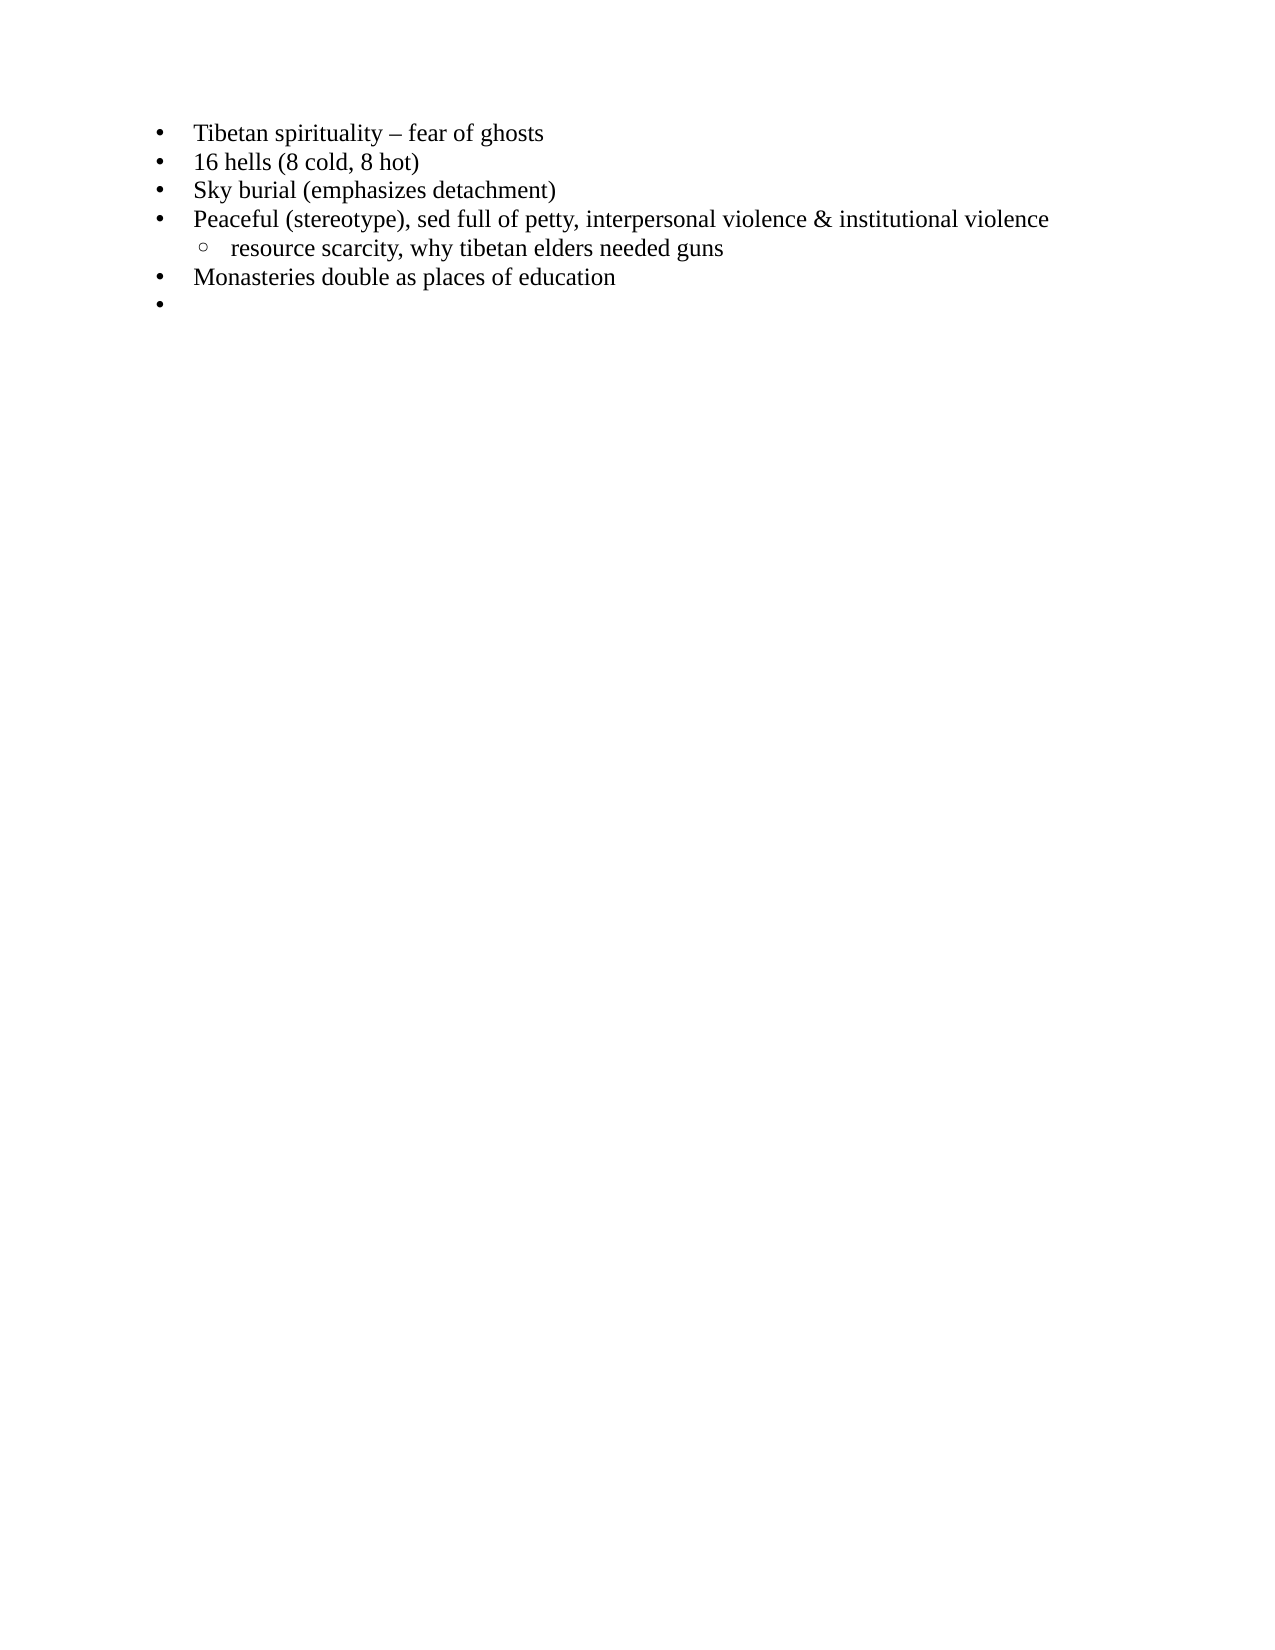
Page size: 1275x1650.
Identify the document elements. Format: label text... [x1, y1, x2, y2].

list Tibetan spirituality – fear of ghosts [156, 118, 1157, 147]
list Peaceful (stereotype), sed full of petty, interpersonal violence & institutional violence [156, 204, 1157, 233]
list Monasteries double as places of education [156, 262, 1157, 291]
list 16 hells (8 cold, 8 hot) [156, 147, 1157, 176]
list resource scarcity, why tibetan elders needed guns [193, 233, 1157, 262]
list Sky burial (emphasizes detachment) [156, 176, 1157, 204]
